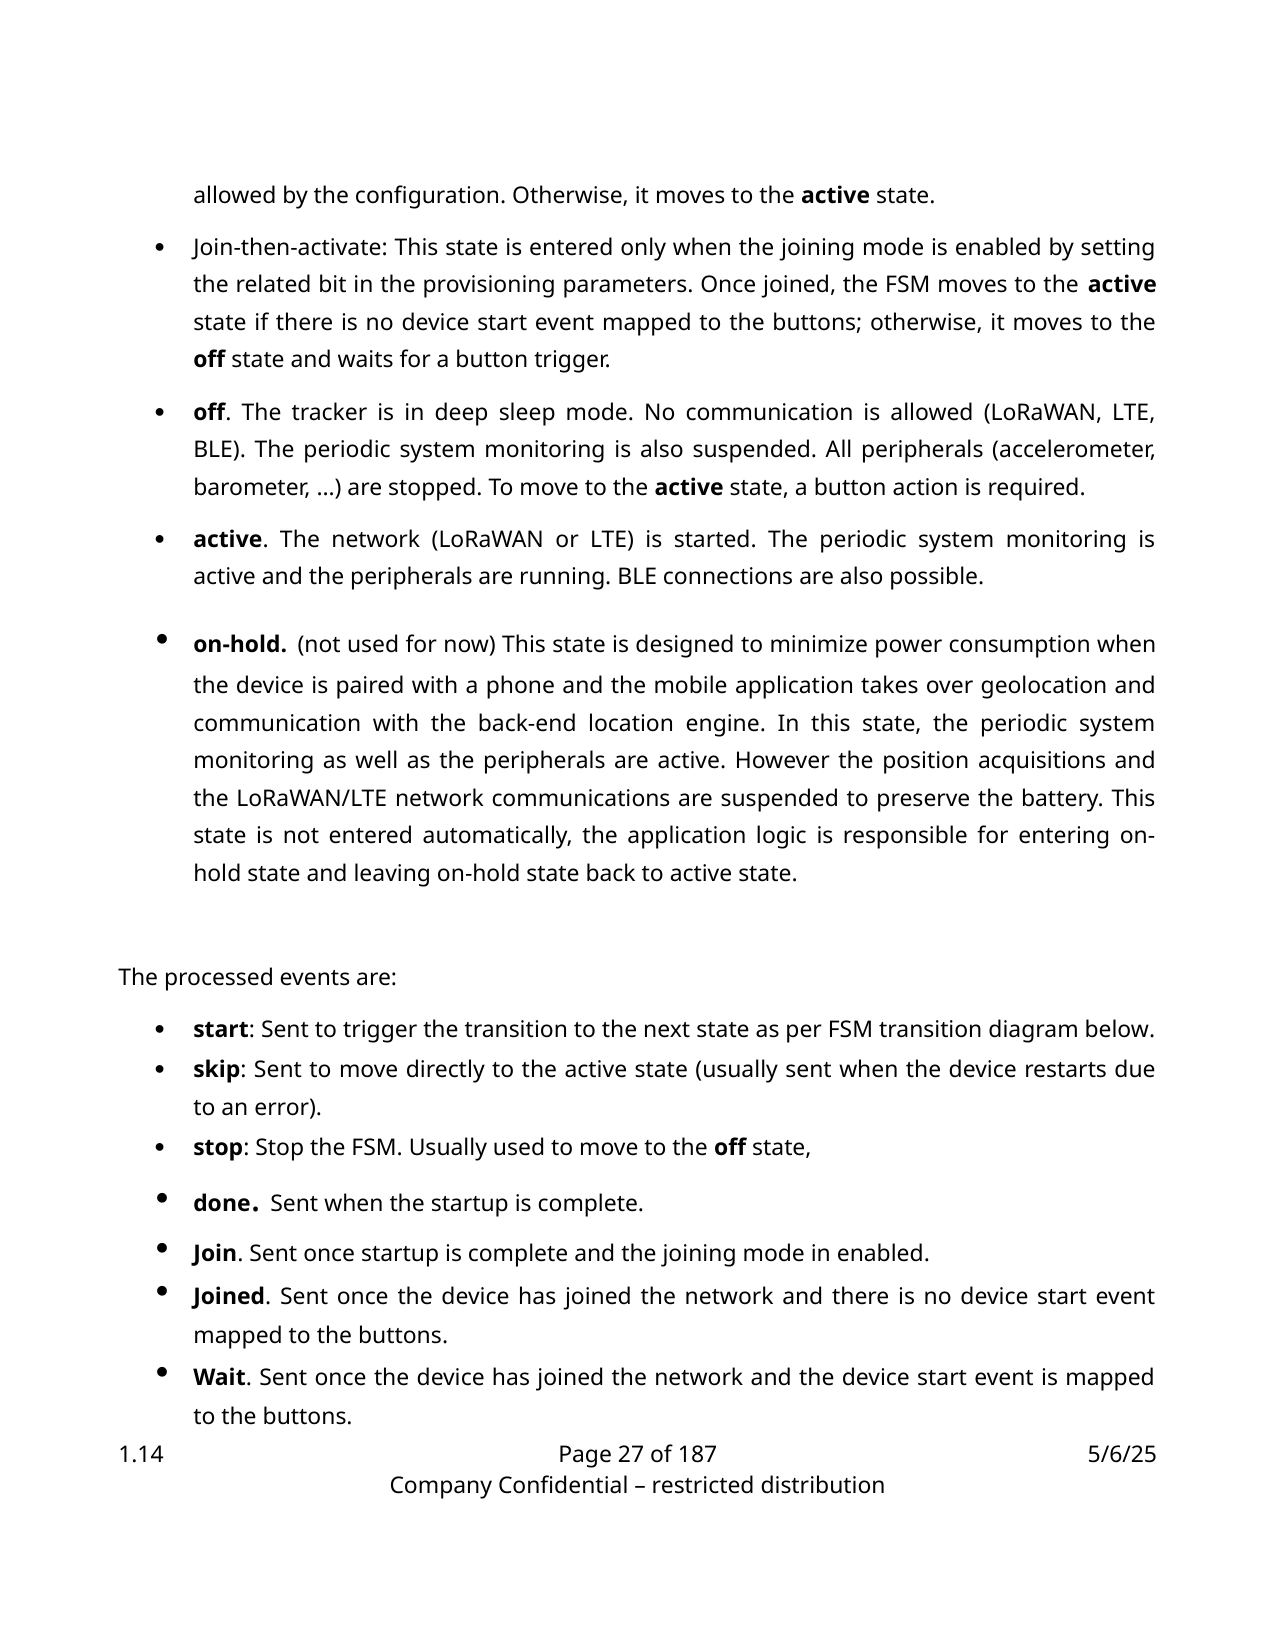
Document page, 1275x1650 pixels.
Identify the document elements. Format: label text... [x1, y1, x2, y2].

list start: Sent to trigger the transition to the next state as per FSM transition diagram below. [156, 1013, 1157, 1044]
list Join. Sent once startup is complete and the joining mode in enabled. [156, 1235, 1157, 1269]
list off. The tracker is in deep sleep mode. No communication is allowed (LoRaWAN, LTE, BLE). The periodic system monitoring is also suspended. All peripherals (accelerometer, barometer, …) are stopped. To move to the active state, a button action is required. [156, 395, 1157, 502]
list allowed by the configuration. Otherwise, it moves to the active state. [156, 179, 1157, 210]
list on-hold. (not used for now) This state is designed to minimize power consumption when the device is paired with a phone and the mobile application takes over geolocation and communication with the back-end location engine. In this state, the periodic system monitoring as well as the peripherals are active. However the position acquisitions and the LoRaWAN/LTE network communications are suspended to preserve the battery. This state is not entered automatically, the application logic is responsible for entering on-hold state and leaving on-hold state back to active state. [156, 612, 1157, 888]
list Wait. Sent once the device has joined the network and the device start event is mapped to the buttons. [156, 1359, 1157, 1431]
list done. Sent when the startup is complete. [156, 1171, 1157, 1222]
list Joined. Sent once the device has joined the network and there is no device start event mapped to the buttons. [156, 1279, 1157, 1350]
list skip: Sent to move directly to the active state (usually sent when the device restarts due to an error). [156, 1053, 1157, 1122]
list stop: Stop the FSM. Usually used to move to the off state, [156, 1131, 1157, 1162]
text The processed events are: [118, 961, 1157, 992]
list active. The network (LoRaWAN or LTE) is started. The periodic system monitoring is active and the peripherals are running. BLE connections are also possible. [156, 522, 1157, 591]
list Join-then-activate: This state is entered only when the joining mode is enabled by setting the related bit in the provisioning parameters. Once joined, the FSM moves to the active state if there is no device start event mapped to the buttons; otherwise, it moves to the off state and waits for a button trigger. [156, 231, 1157, 374]
